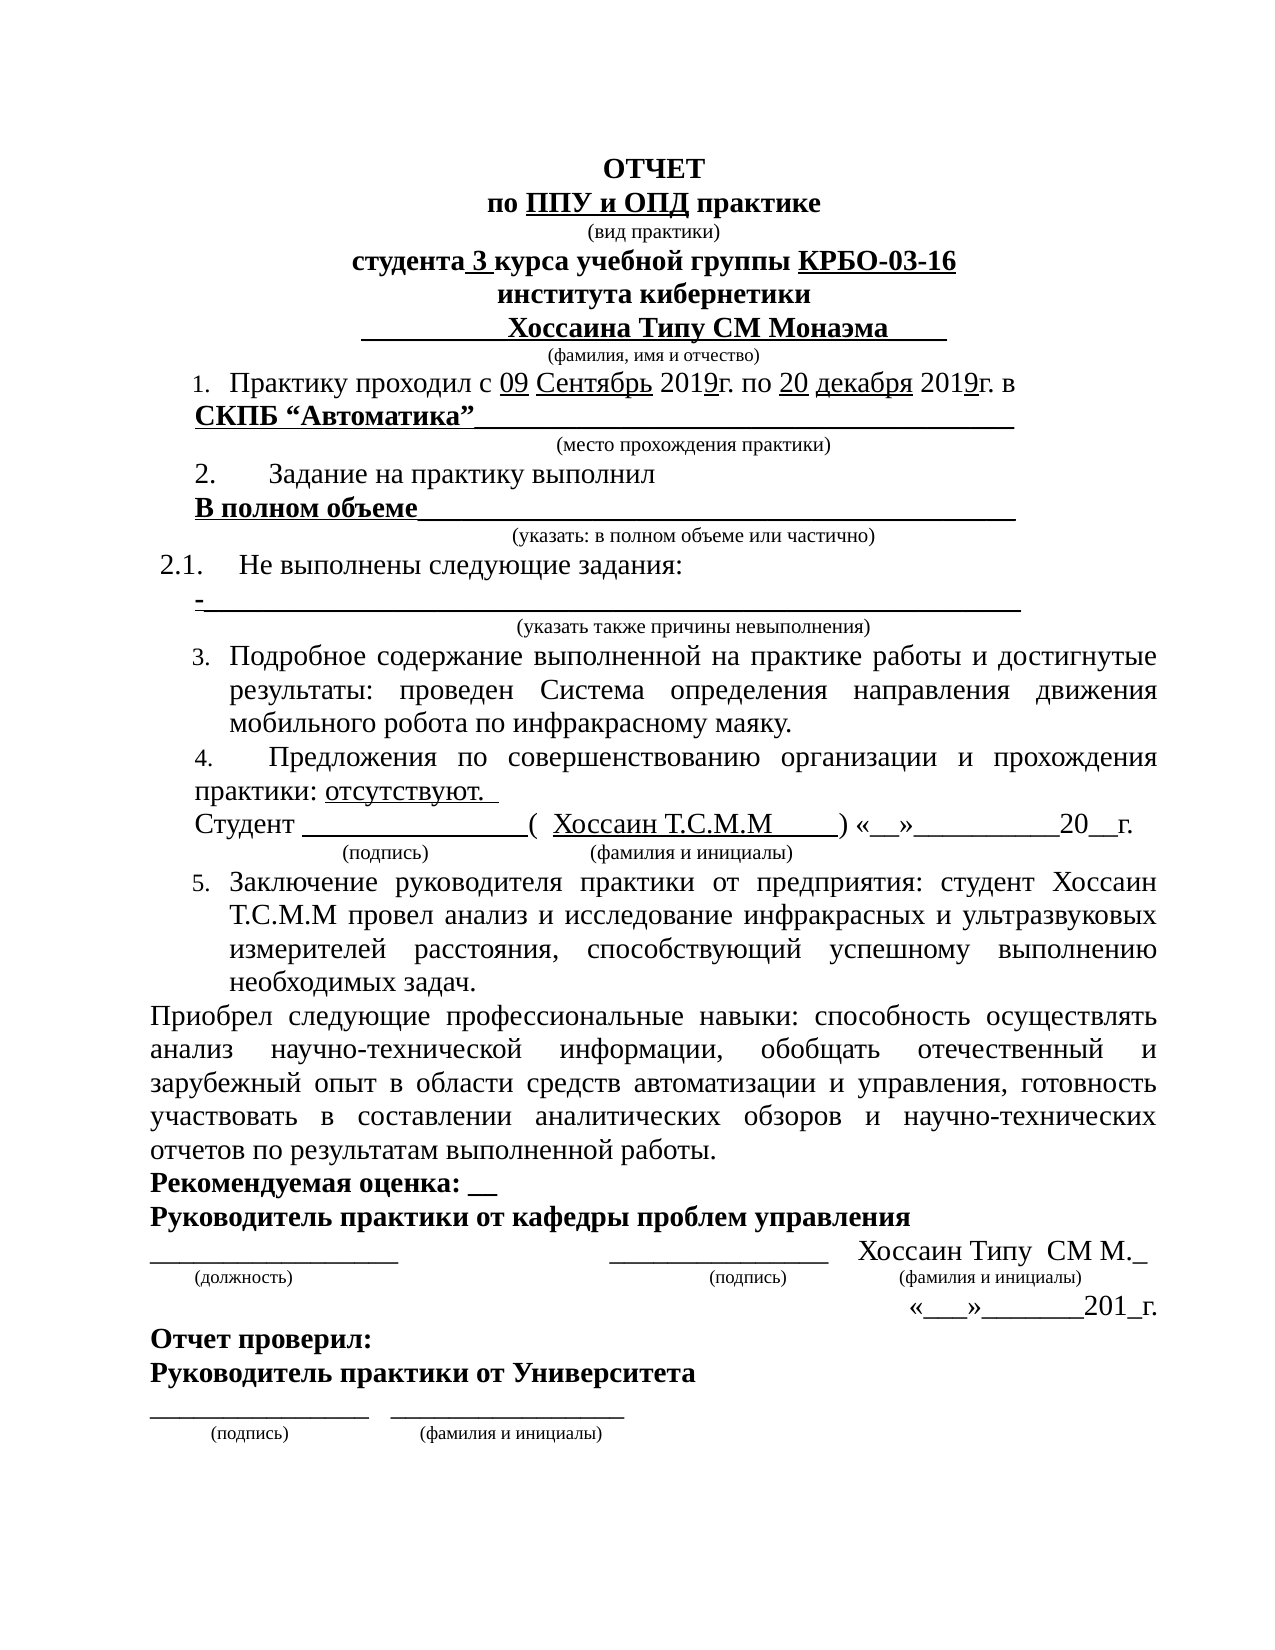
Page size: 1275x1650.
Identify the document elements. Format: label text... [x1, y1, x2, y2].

text СКПБ “Автоматика”_____________________________________ [194, 398, 1158, 432]
text (должность) (подпись) (фамилия и инициалы) [194, 1266, 1158, 1288]
text -________________________________________________________ [194, 581, 1158, 614]
text «___»_______201_г. [194, 1288, 1158, 1321]
text Рекомендуемая оценка: __ [150, 1166, 1158, 1199]
text студента 3 курса учебной группы КРБО-03-16 [150, 243, 1158, 276]
list Подробное содержание выполненной на практике работы и достигнутые результаты: проведен Система определения направления движения мобильного робота по инфракрасному маяку. [192, 638, 1158, 739]
text Приобрел следующие профессиональные навыки: способность осуществлять анализ научно-технической информации, обобщать отечественный и зарубежный опыт в области средств автоматизации и управления, готовность участвовать в составлении аналитических обзоров и научно-технических отчетов по результатам выполненной работы. [150, 998, 1158, 1166]
text (место прохождения практики) [229, 432, 1158, 456]
text по ППУ и ОПД практике [150, 185, 1158, 219]
text _________________ _______________ Хоссаин Типу СМ М._ [150, 1233, 1158, 1266]
text (вид практики) [150, 219, 1158, 243]
text (подпись) (фамилия и инициалы) [150, 1422, 1158, 1443]
text ОТЧЕТ [150, 152, 1158, 185]
text _______________ ________________ [150, 1388, 1158, 1422]
text (фамилия, имя и отчество) [150, 343, 1158, 365]
text Отчет проверил: [150, 1321, 1158, 1355]
list Практику проходил с 09 Сентябрь 2019г. по 20 декабря 2019г. в [192, 365, 1158, 398]
list Задание на практику выполнил [194, 456, 1158, 490]
text Студент ( Хоссаин Т.С.М.М ) «__»__________20__г. [194, 806, 1158, 840]
text В полном объеме_________________________________________ [194, 490, 1158, 523]
text института кибернетики [150, 276, 1158, 310]
list Заключение руководителя практики от предприятия: студент Хоссаин Т.С.М.М провел анализ и исследование инфракрасных и ультразвуковых измерителей расстояния, способствующий успешному выполнению необходимых задач. [192, 864, 1158, 998]
text (указать: в полном объеме или частично) [229, 523, 1158, 547]
text Руководитель практики от Университета [150, 1355, 1158, 1388]
list Предложения по совершенствованию организации и прохождения практики: отсутствуют. [194, 739, 1158, 806]
text (подпись) (фамилия и инициалы) [342, 840, 1158, 864]
list Не выполнены следующие задания: [159, 547, 1158, 581]
text Руководитель практики от кафедры проблем управления [150, 1199, 1158, 1233]
text (указать также причины невыполнения) [229, 614, 1158, 638]
text __________Хоссаинa Типу СМ Монаэмa____ [150, 310, 1158, 343]
